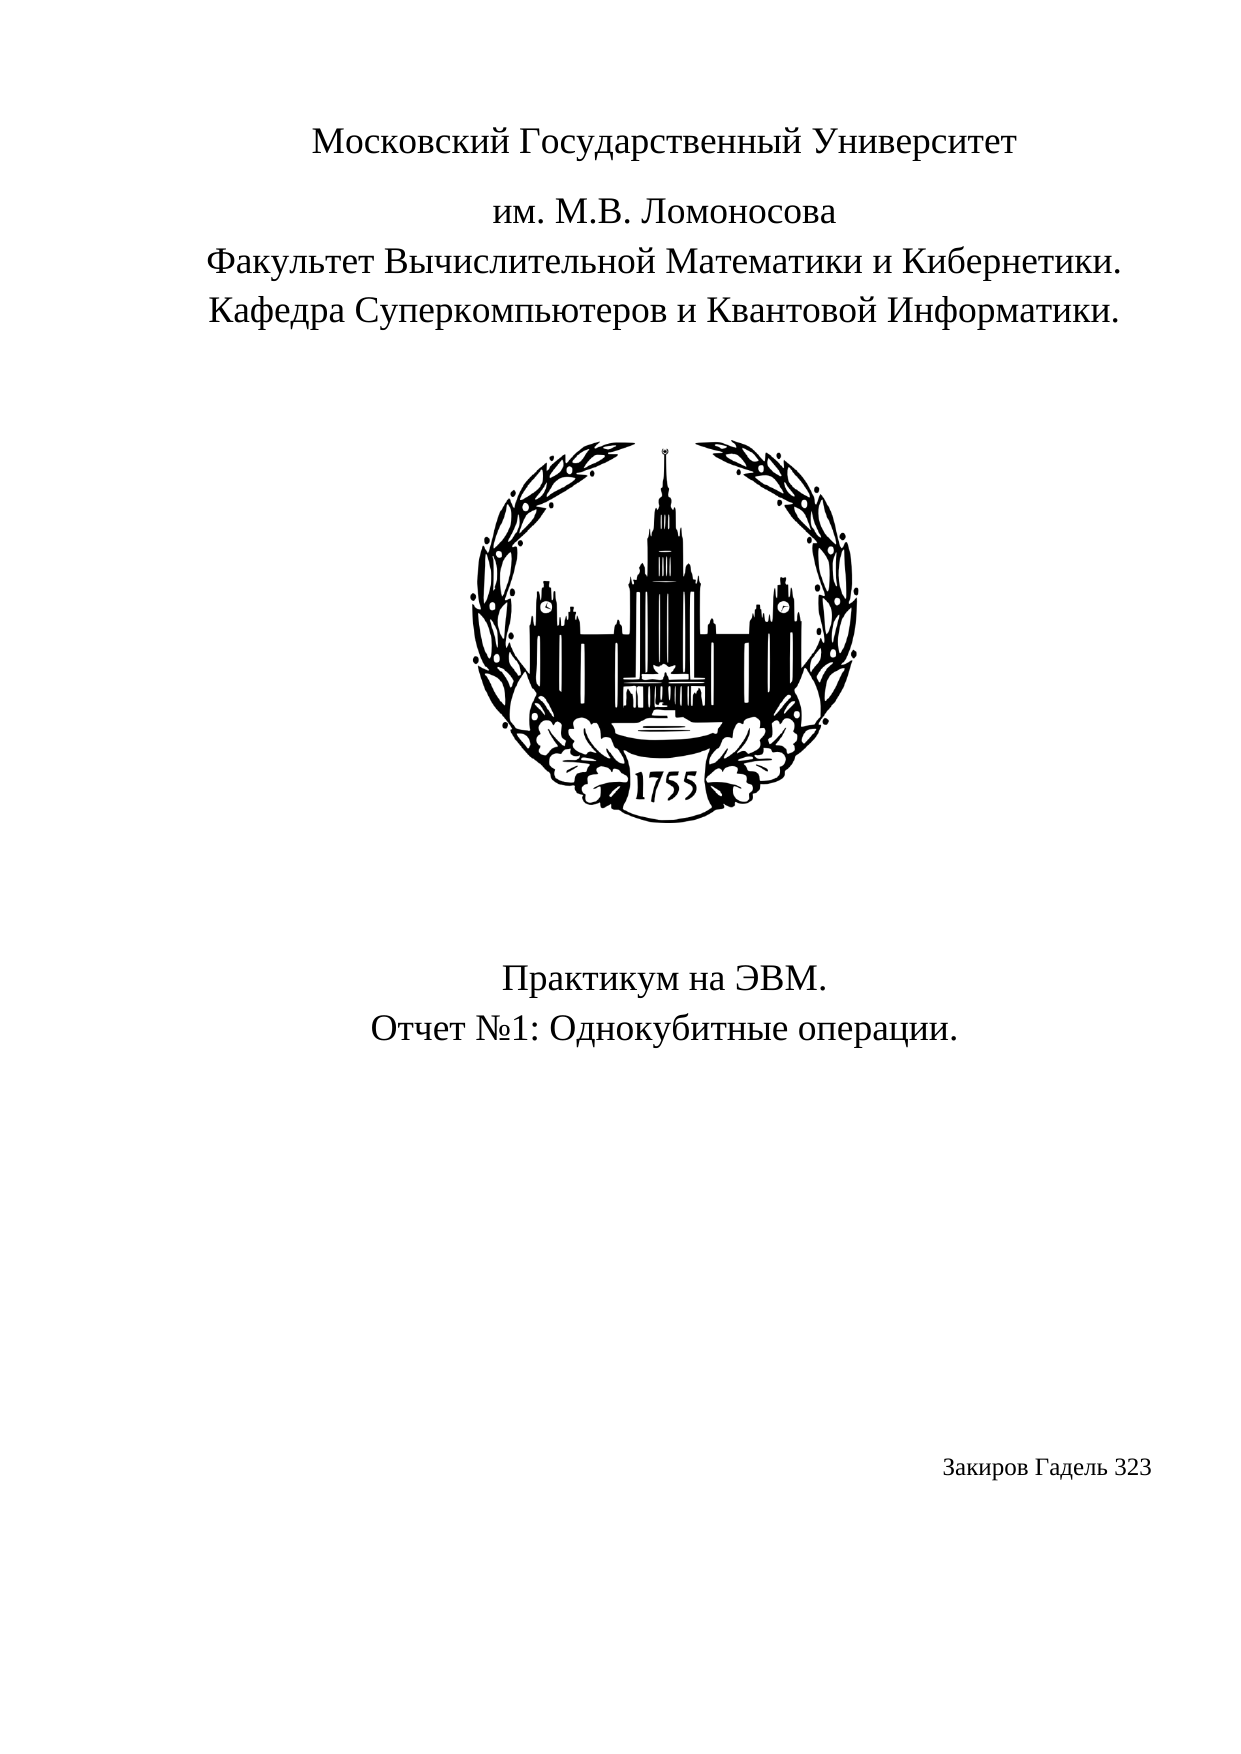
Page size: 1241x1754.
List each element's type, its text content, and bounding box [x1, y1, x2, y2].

picture [470, 440, 859, 823]
text Закиров Гадель 323 [177, 1452, 1152, 1481]
text Московский Государственный Университет [177, 118, 1152, 161]
text им. М.В. Ломоносова Факультет Вычислительной Математики и Кибернетики. Кафедра Суперкомпьютеров и Квантовой Информатики. [177, 188, 1152, 331]
table_header [177, 358, 1152, 387]
text Практикум на ЭВМ. Отчет №1: Однокубитные операции. [177, 955, 1152, 1048]
